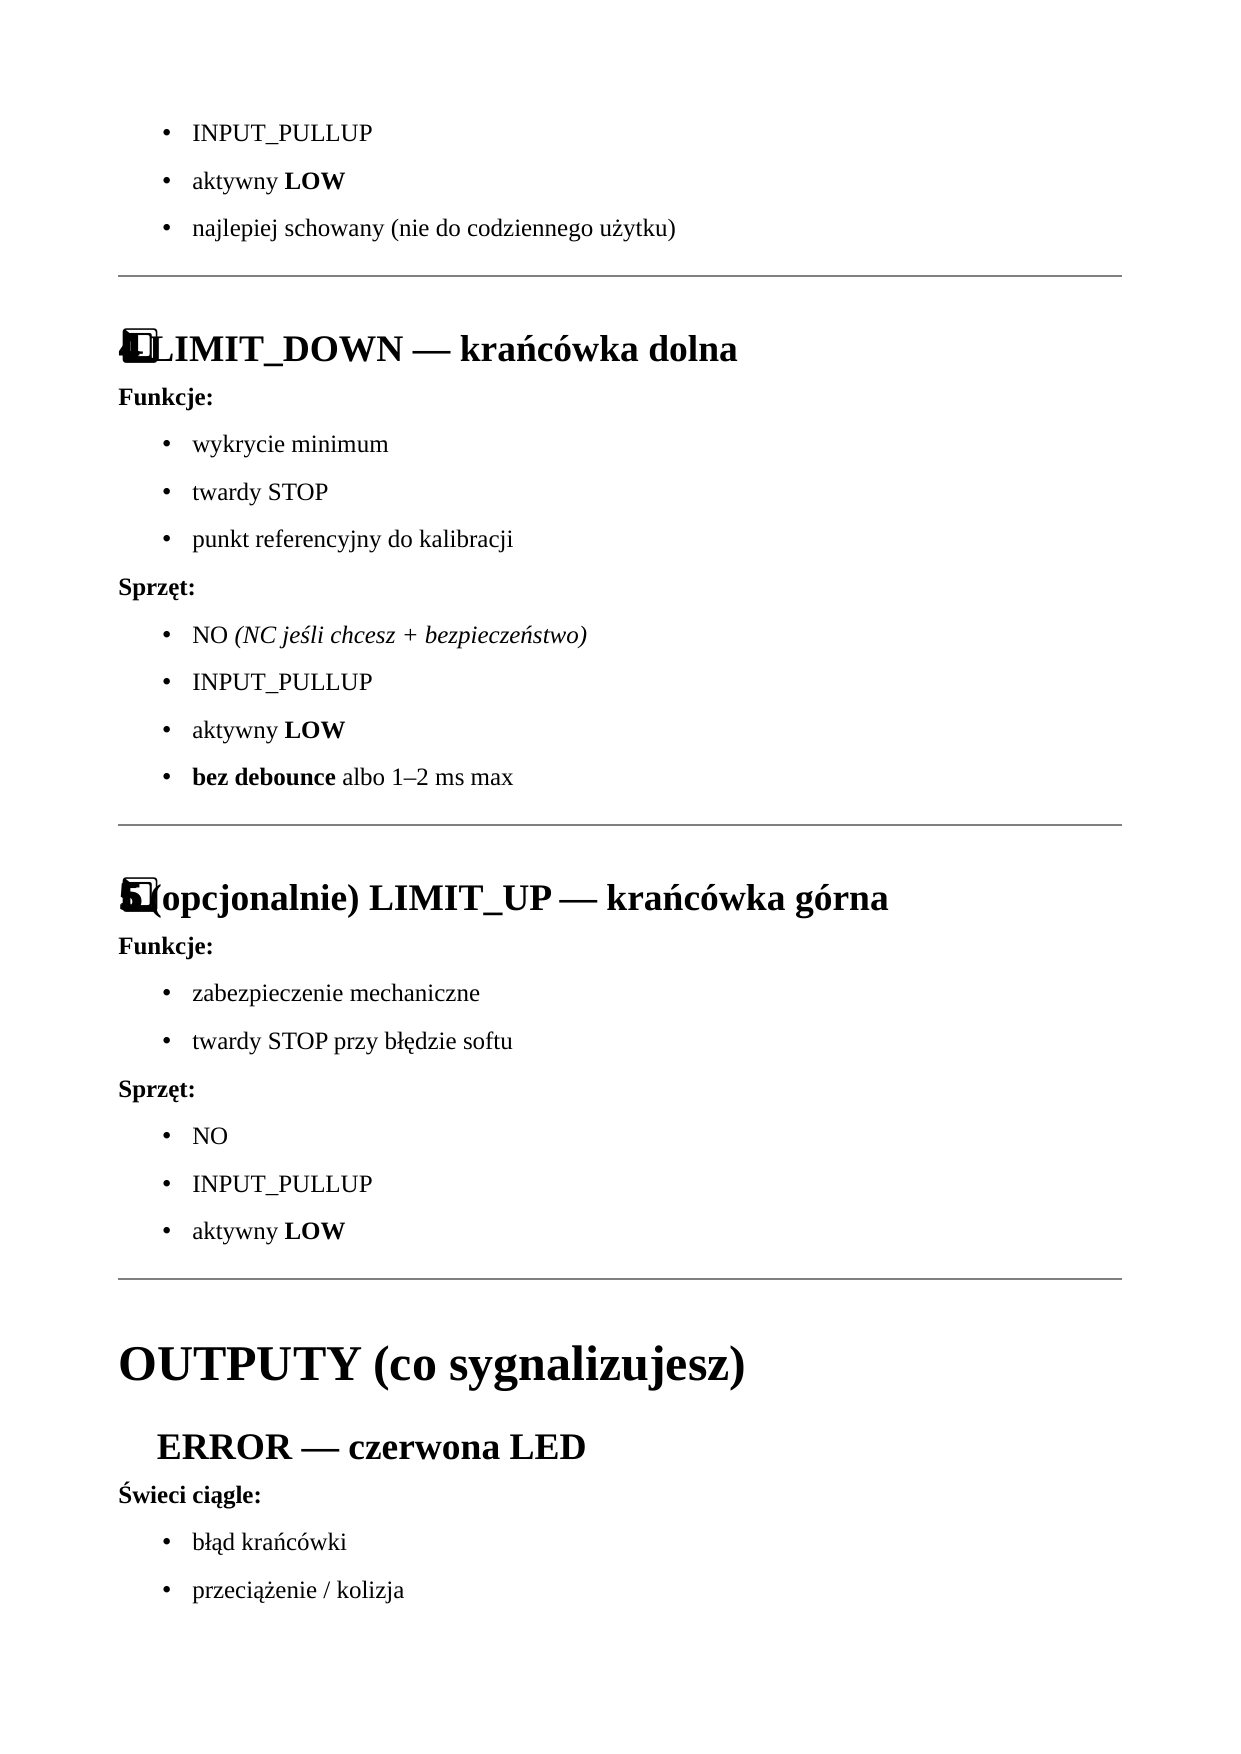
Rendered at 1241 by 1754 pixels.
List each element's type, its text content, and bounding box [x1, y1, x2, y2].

text Sprzęt: [118, 1074, 1122, 1102]
list INPUT_PULLUP [162, 1169, 1122, 1198]
list aktywny LOW [162, 166, 1122, 194]
list NO (NC jeśli chcesz + bezpieczeństwo) [162, 620, 1122, 648]
list punkt referencyjny do kalibracji [162, 524, 1122, 553]
list wykrycie minimum [162, 429, 1122, 458]
list INPUT_PULLUP [162, 118, 1122, 147]
list zabezpieczenie mechaniczne [162, 978, 1122, 1007]
text Funkcje: [118, 931, 1122, 959]
text Świeci ciągle: [118, 1480, 1122, 1508]
list przeciążenie / kolizja [162, 1575, 1122, 1604]
subtitle 🔴 ERROR — czerwona LED [118, 1424, 1122, 1467]
list twardy STOP przy błędzie softu [162, 1026, 1122, 1055]
list twardy STOP [162, 477, 1122, 506]
subtitle 4️⃣ LIMIT_DOWN — krańcówka dolna [118, 326, 1122, 369]
list błąd krańcówki [162, 1527, 1122, 1556]
subtitle OUTPUTY (co sygnalizujesz) [118, 1333, 1122, 1391]
list bez debounce albo 1–2 ms max [162, 762, 1122, 791]
list INPUT_PULLUP [162, 667, 1122, 696]
text Funkcje: [118, 382, 1122, 410]
list NO [162, 1121, 1122, 1150]
list aktywny LOW [162, 1216, 1122, 1245]
list najlepiej schowany (nie do codziennego użytku) [162, 213, 1122, 242]
list aktywny LOW [162, 715, 1122, 744]
text Sprzęt: [118, 572, 1122, 601]
subtitle 5️⃣ (opcjonalnie) LIMIT_UP — krańcówka górna [118, 875, 1122, 918]
